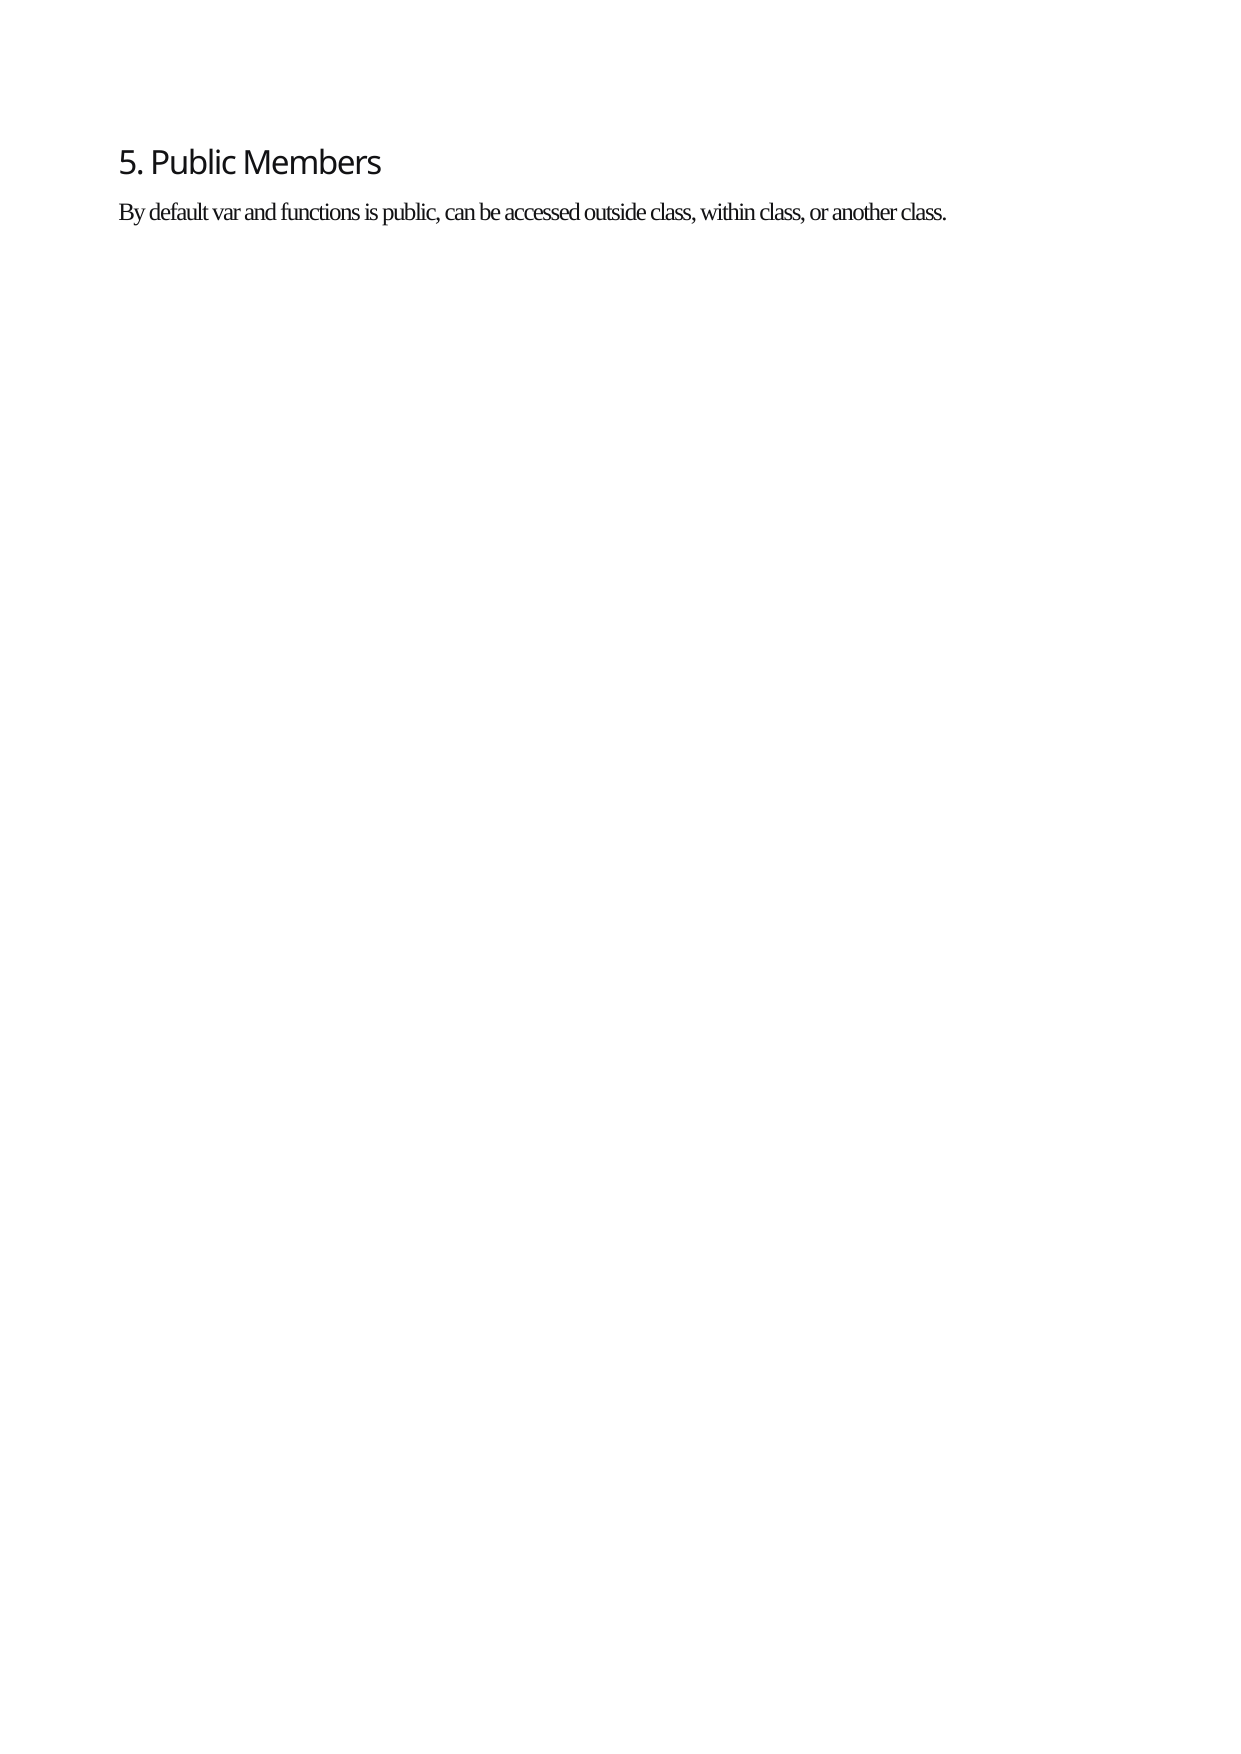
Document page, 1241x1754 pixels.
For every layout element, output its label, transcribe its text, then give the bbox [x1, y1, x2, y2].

text By default var and functions is public, can be accessed outside class, within class, or another class. [118, 197, 1122, 226]
subtitle 5. Public Members [118, 139, 1122, 184]
